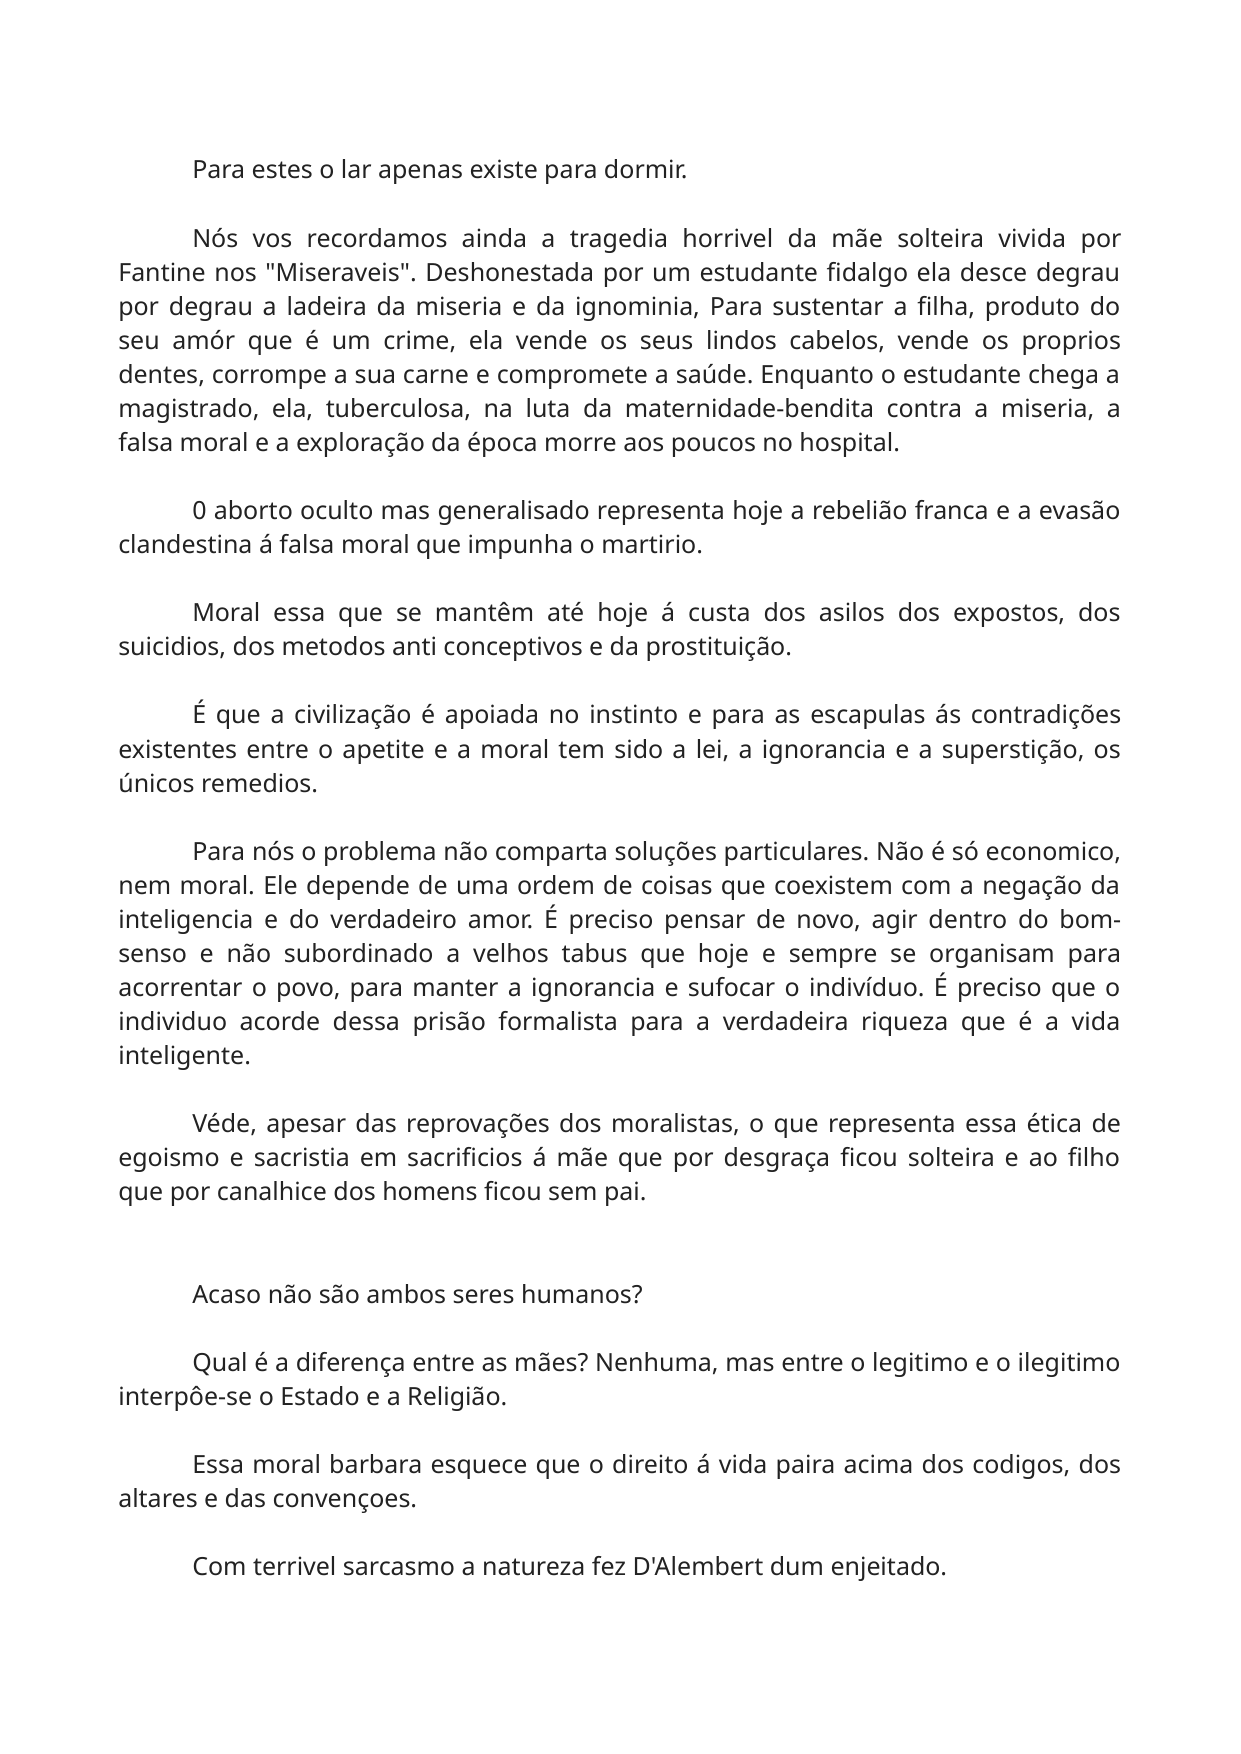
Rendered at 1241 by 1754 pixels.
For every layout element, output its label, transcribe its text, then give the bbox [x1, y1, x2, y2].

text Nós vos recordamos ainda a tragedia horrivel da mãe solteira vivida por Fantine nos "Miseraveis". Deshonestada por um estudante fidalgo ela desce degrau por degrau a ladeira da miseria e da ignominia, Para sustentar a filha, produto do seu amór que é um crime, ela vende os seus lindos cabelos, vende os proprios dentes, corrompe a sua carne e compromete a saúde. Enquanto o estudante chega a magistrado, ela, tuberculosa, na luta da maternidade-bendita contra a miseria, a falsa moral e a exploração da época morre aos poucos no hospital. [118, 186, 1122, 459]
text Para nós o problema não comparta soluções particulares. Não é só economico, nem moral. Ele depende de uma ordem de coisas que coexistem com a negação da inteligencia e do verdadeiro amor. É preciso pensar de novo, agir dentro do bom-senso e não subordinado a velhos tabus que hoje e sempre se organisam para acorrentar o povo, para manter a ignorancia e sufocar o indivíduo. É preciso que o individuo acorde dessa prisão formalista para a verdadeira riqueza que é a vida inteligente. [118, 833, 1122, 1072]
text Para estes o lar apenas existe para dormir. [118, 118, 1122, 186]
text Acaso não são ambos seres humanos? [118, 1276, 1122, 1310]
text Véde, apesar das reprovações dos moralistas, o que representa essa ética de egoismo e sacristia em sacrificios á mãe que por desgraça ficou solteira e ao filho que por canalhice dos homens ficou sem pai. [118, 1106, 1122, 1208]
text Essa moral barbara esquece que o direito á vida paira acima dos codigos, dos altares e das convençoes. [118, 1447, 1122, 1515]
text 0 aborto oculto mas generalisado representa hoje a rebelião franca e a evasão clandestina á falsa moral que impunha o martirio. [118, 459, 1122, 561]
text Qual é a diferença entre as mães? Nenhuma, mas entre o legitimo e o ilegitimo interpôe-se o Estado e a Religião. [118, 1344, 1122, 1412]
text Moral essa que se mantêm até hoje á custa dos asilos dos expostos, dos suicidios, dos metodos anti conceptivos e da prostituição. [118, 561, 1122, 663]
text Com terrivel sarcasmo a natureza fez D'Alembert dum enjeitado. [118, 1549, 1122, 1583]
text É que a civilização é apoiada no instinto e para as escapulas ás contradições existentes entre o apetite e a moral tem sido a lei, a ignorancia e a superstição, os únicos remedios. [118, 663, 1122, 799]
